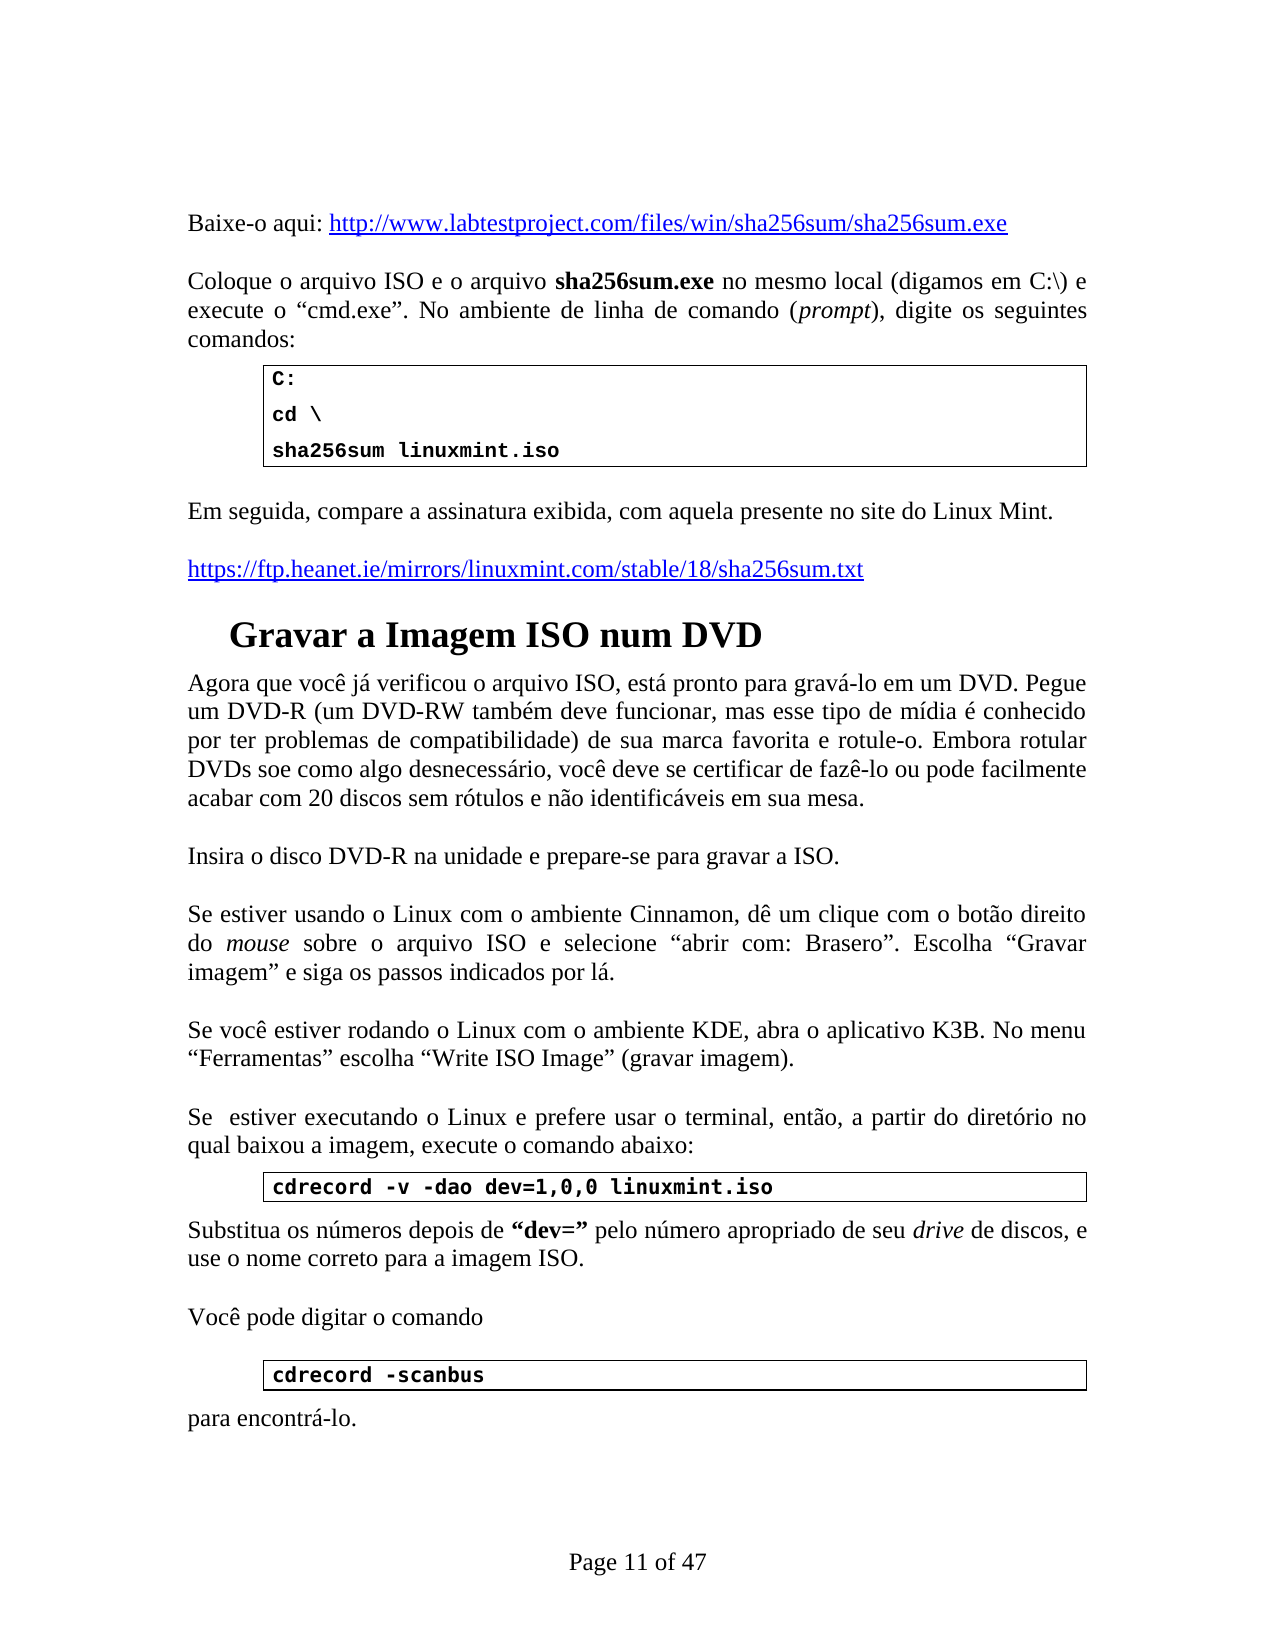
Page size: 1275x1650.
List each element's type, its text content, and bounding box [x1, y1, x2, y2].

text https://ftp.heanet.ie/mirrors/linuxmint.com/stable/18/sha256sum.txt [187, 554, 1087, 583]
subtitle Gravar a Imagem ISO num DVD [187, 612, 1087, 655]
text Em seguida, compare a assinatura exibida, com aquela presente no site do Linux Mint. [187, 496, 1087, 525]
text para encontrá-lo. [187, 1403, 1087, 1432]
text Insira o disco DVD-R na unidade e prepare-se para gravar a ISO. [187, 841, 1087, 869]
text Baixe-o aqui: http://www.labtestproject.com/files/win/sha256sum/sha256sum.exe [187, 208, 1087, 237]
text Agora que você já verificou o arquivo ISO, está pronto para gravá-lo em um DVD. Pegue um DVD-R (um DVD-RW também deve funcionar, mas esse tipo de mídia é conhecido por ter problemas de compatibilidade) de sua marca favorita e rotule-o. Embora rotular DVDs soe como algo desnecessário, você deve se certificar de fazê-lo ou pode facilmente acabar com 20 discos sem rótulos e não identificáveis em sua mesa. [187, 668, 1087, 811]
text Coloque o arquivo ISO e o arquivo sha256sum.exe no mesmo local (digamos em C:\) e execute o “cmd.exe”. No ambiente de linha de comando (prompt), digite os seguintes comandos: [187, 266, 1087, 352]
text cdrecord -scanbus [264, 1361, 1086, 1389]
text C: [264, 366, 1086, 392]
text Se estiver executando o Linux e prefere usar o terminal, então, a partir do diretório no qual baixou a imagem, execute o comando abaixo: [187, 1102, 1087, 1159]
text Substitua os números depois de “dev=” pelo número apropriado de seu drive de discos, e use o nome correto para a imagem ISO. [187, 1215, 1087, 1272]
text cd \ [264, 401, 1086, 428]
text cdrecord -v -dao dev=1,0,0 linuxmint.iso [264, 1173, 1086, 1201]
text Se você estiver rodando o Linux com o ambiente KDE, abra o aplicativo K3B. No menu “Ferramentas” escolha “Write ISO Image” (gravar imagem). [187, 1015, 1087, 1072]
text Se estiver usando o Linux com o ambiente Cinnamon, dê um clique com o botão direito do mouse sobre o arquivo ISO e selecione “abrir com: Brasero”. Escolha “Gravar imagem” e siga os passos indicados por lá. [187, 899, 1087, 985]
text Você pode digitar o comando [187, 1302, 1087, 1331]
text sha256sum linuxmint.iso [264, 437, 1086, 466]
